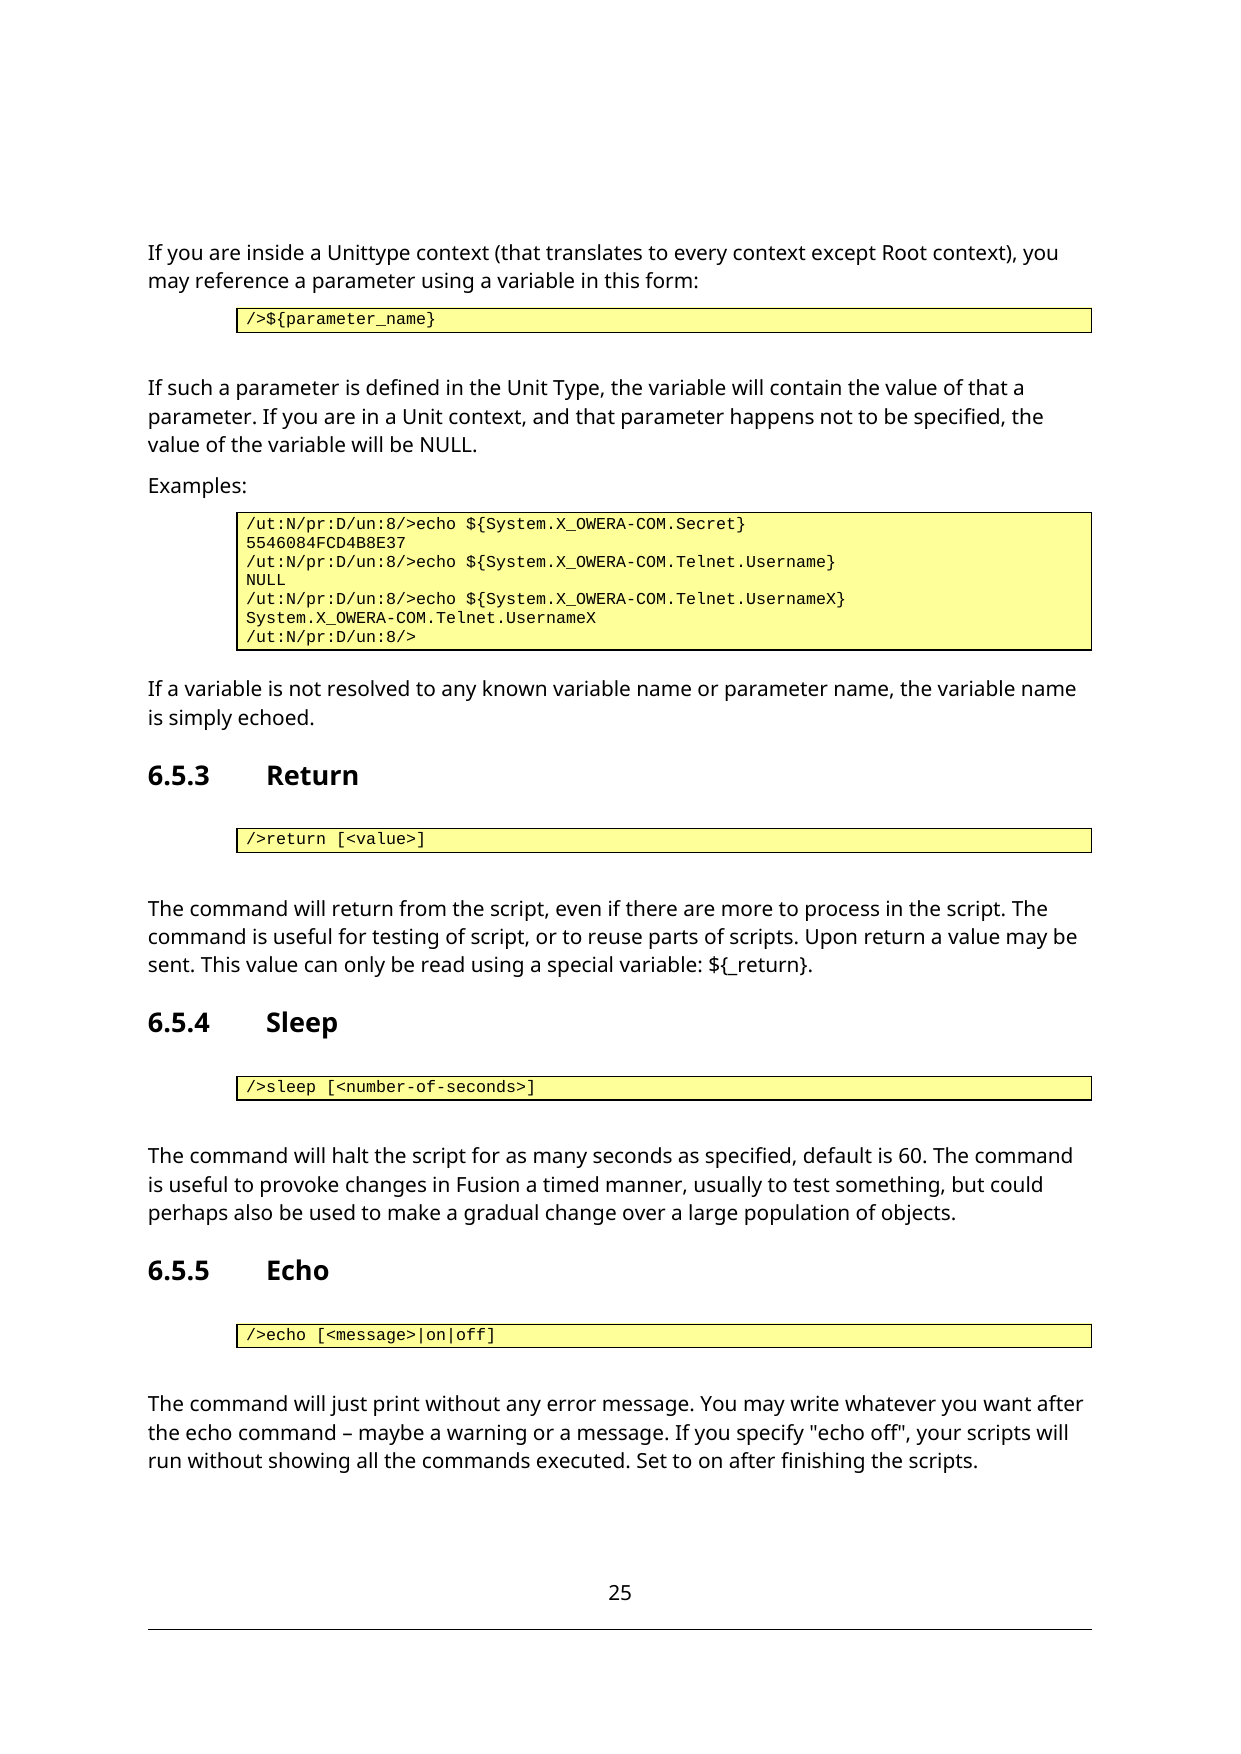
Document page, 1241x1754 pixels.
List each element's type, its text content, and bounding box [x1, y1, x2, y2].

text The command will return from the script, even if there are more to process in the script. The command is useful for testing of script, or to reuse parts of scripts. Upon return a value may be sent. This value can only be read using a special variable: ${_return}. [148, 894, 1092, 979]
text If a variable is not resolved to any known variable name or parameter name, the variable name is simply echoed. [148, 674, 1092, 731]
text />return [<value>] [238, 829, 1091, 852]
subtitle Return [148, 756, 1092, 793]
text If such a parameter is defined in the Unit Type, the variable will contain the value of that a parameter. If you are in a Unit context, and that parameter happens not to be specified, the value of the variable will be NULL. [148, 373, 1092, 459]
text If you are inside a Unittype context (that translates to every context except Root context), you may reference a parameter using a variable in this form: [148, 238, 1092, 295]
text /ut:N/pr:D/un:8/>echo ${System.X_OWERA-COM.Telnet.UsernameX} [238, 588, 1091, 607]
text /ut:N/pr:D/un:8/>echo ${System.X_OWERA-COM.Telnet.Username} [238, 550, 1091, 569]
text The command will halt the script for as many seconds as specified, default is 60. The command is useful to provoke changes in Fusion a timed manner, usually to test something, but could perhaps also be used to make a gradual change over a large population of objects. [148, 1142, 1092, 1227]
text System.X_OWERA-COM.Telnet.UsernameX [238, 607, 1091, 625]
text Examples: [148, 471, 1092, 500]
text />echo [<message>|on|off] [238, 1325, 1091, 1347]
text /ut:N/pr:D/un:8/> [238, 625, 1091, 649]
text /ut:N/pr:D/un:8/>echo ${System.X_OWERA-COM.Secret} [238, 513, 1091, 531]
subtitle Echo [148, 1252, 1092, 1289]
text />sleep [<number-of-seconds>] [238, 1077, 1091, 1099]
text NULL [238, 569, 1091, 588]
text The command will just print without any error message. You may write whatever you want after the echo command – maybe a warning or a message. If you specify "echo off", your scripts will run without showing all the commands executed. Set to on after finishing the scripts. [148, 1389, 1092, 1475]
text 5546084FCD4B8E37 [238, 531, 1091, 550]
subtitle Sleep [148, 1004, 1092, 1041]
text />${parameter_name} [238, 309, 1091, 332]
